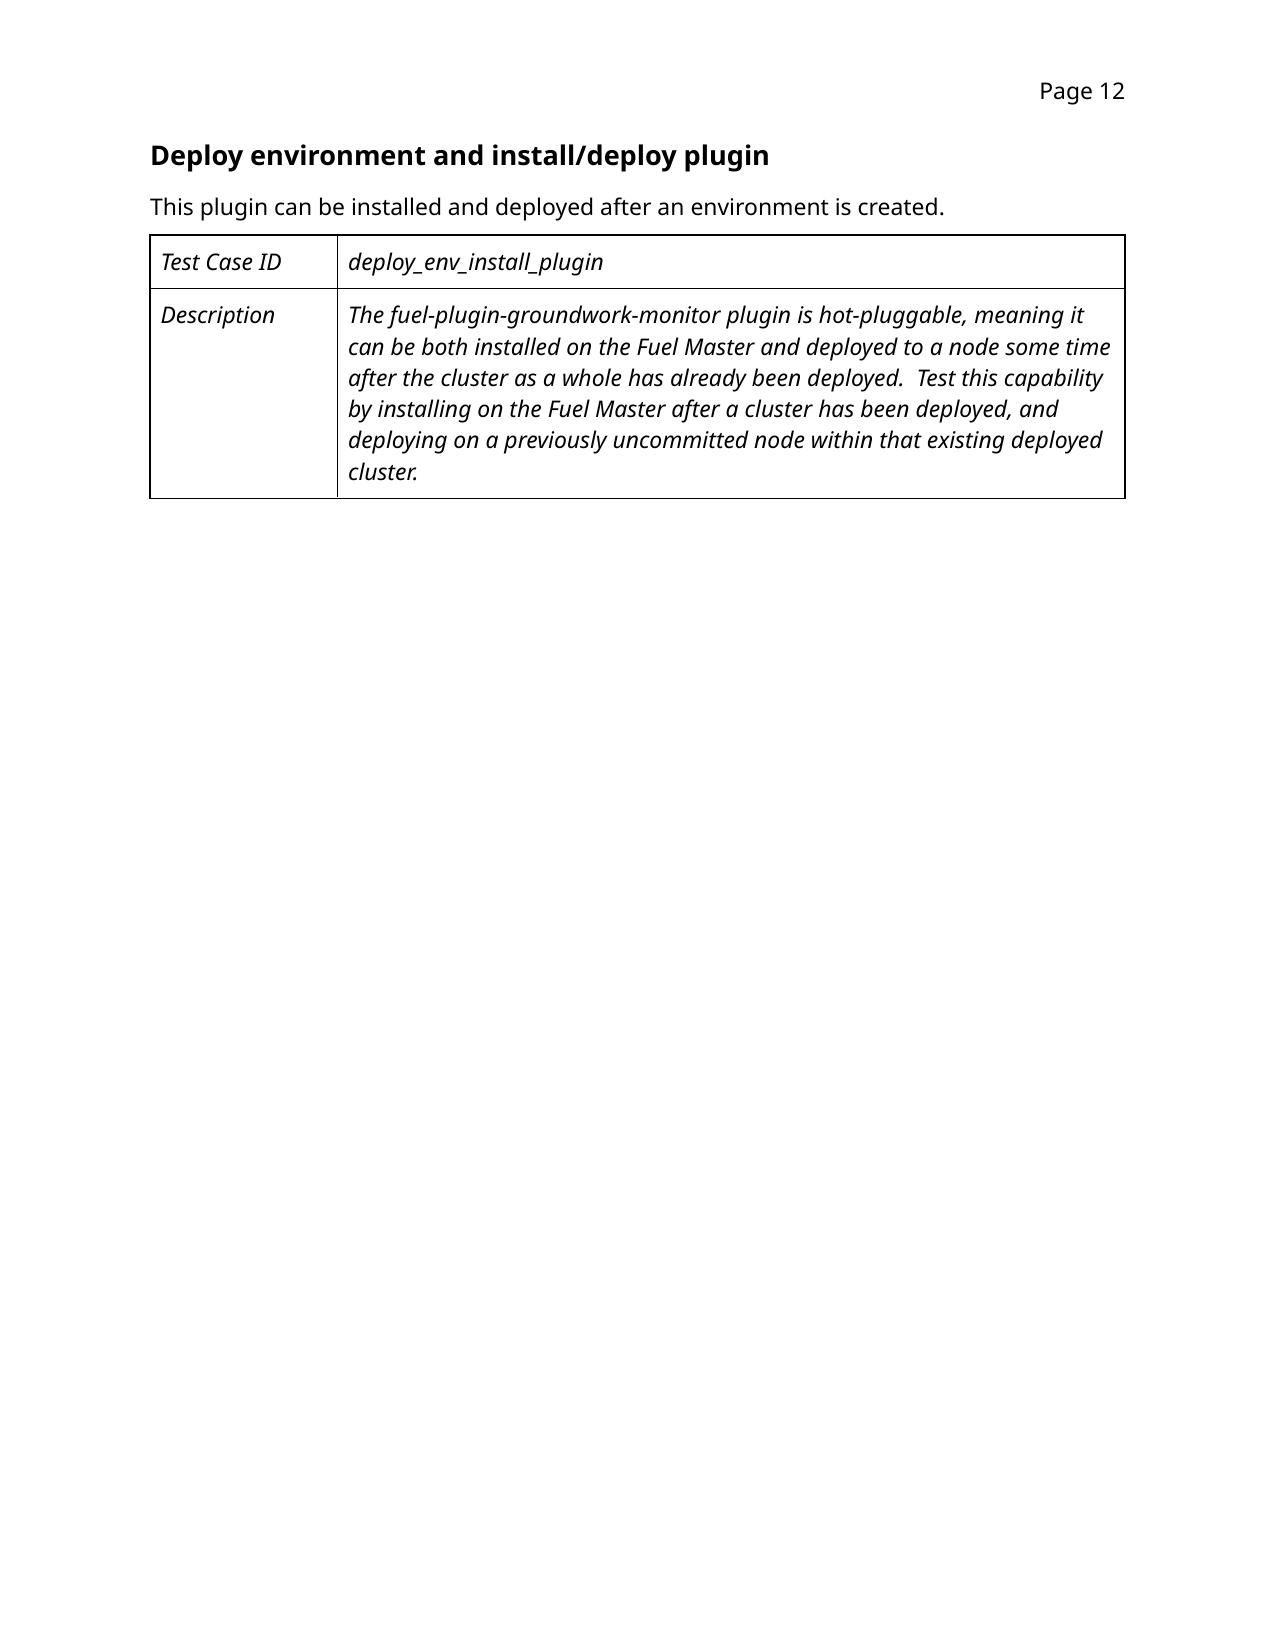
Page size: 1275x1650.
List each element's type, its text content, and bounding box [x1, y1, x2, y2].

text This plugin can be installed and deployed after an environment is created. [150, 191, 1125, 222]
table_header deploy_env_install_plugin [338, 236, 1124, 287]
subtitle Deploy environment and install/deploy plugin [150, 136, 1125, 173]
table_cell The fuel-plugin-groundwork-monitor plugin is hot-pluggable, meaning it can be both installed on the Fuel Master and deployed to a node some time after the cluster as a whole has already been deployed. Test this capability by installing on the Fuel Master after a cluster has been deployed, and deploying on a previously uncommitted node within that existing deployed cluster. [338, 289, 1124, 497]
table_cell Description [151, 289, 337, 497]
table_header Test Case ID [151, 236, 337, 287]
